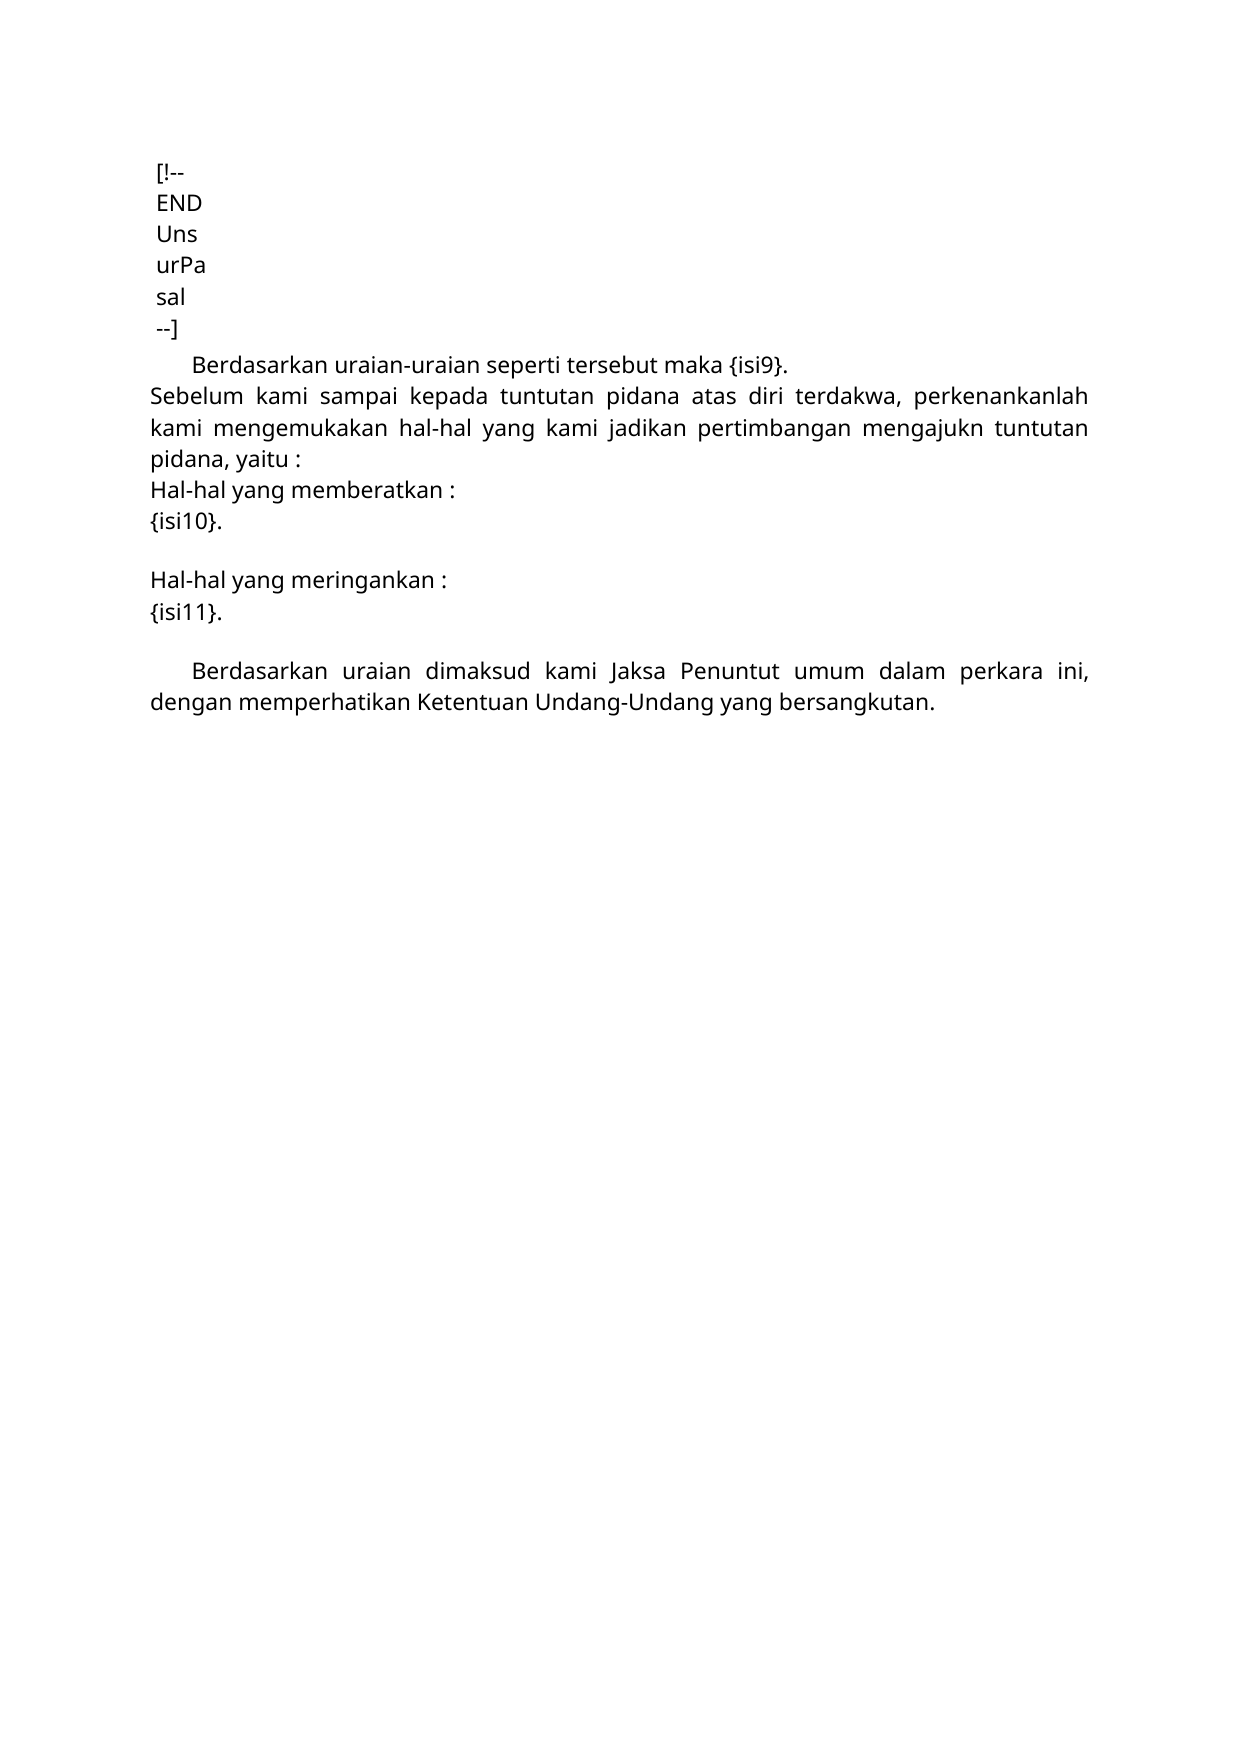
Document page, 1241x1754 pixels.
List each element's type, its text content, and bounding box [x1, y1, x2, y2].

text Berdasarkan uraian dimaksud kami Jaksa Penuntut umum dalam perkara ini, dengan memperhatikan Ketentuan Undang-Undang yang bersangkutan. [150, 655, 1090, 717]
text Hal-hal yang meringankan : [150, 564, 1090, 596]
text Hal-hal yang memberatkan : [150, 474, 1090, 505]
table_cell [!-- END UnsurPasal --] [150, 150, 214, 349]
text {isi11}. [150, 596, 1090, 627]
text {isi10}. [150, 505, 1090, 536]
text Berdasarkan uraian-uraian seperti tersebut maka {isi9}. [150, 349, 1090, 380]
text Sebelum kami sampai kepada tuntutan pidana atas diri terdakwa, perkenankanlah kami mengemukakan hal-hal yang kami jadikan pertimbangan mengajukn tuntutan pidana, yaitu : [150, 380, 1090, 474]
table_cell [214, 150, 1090, 349]
